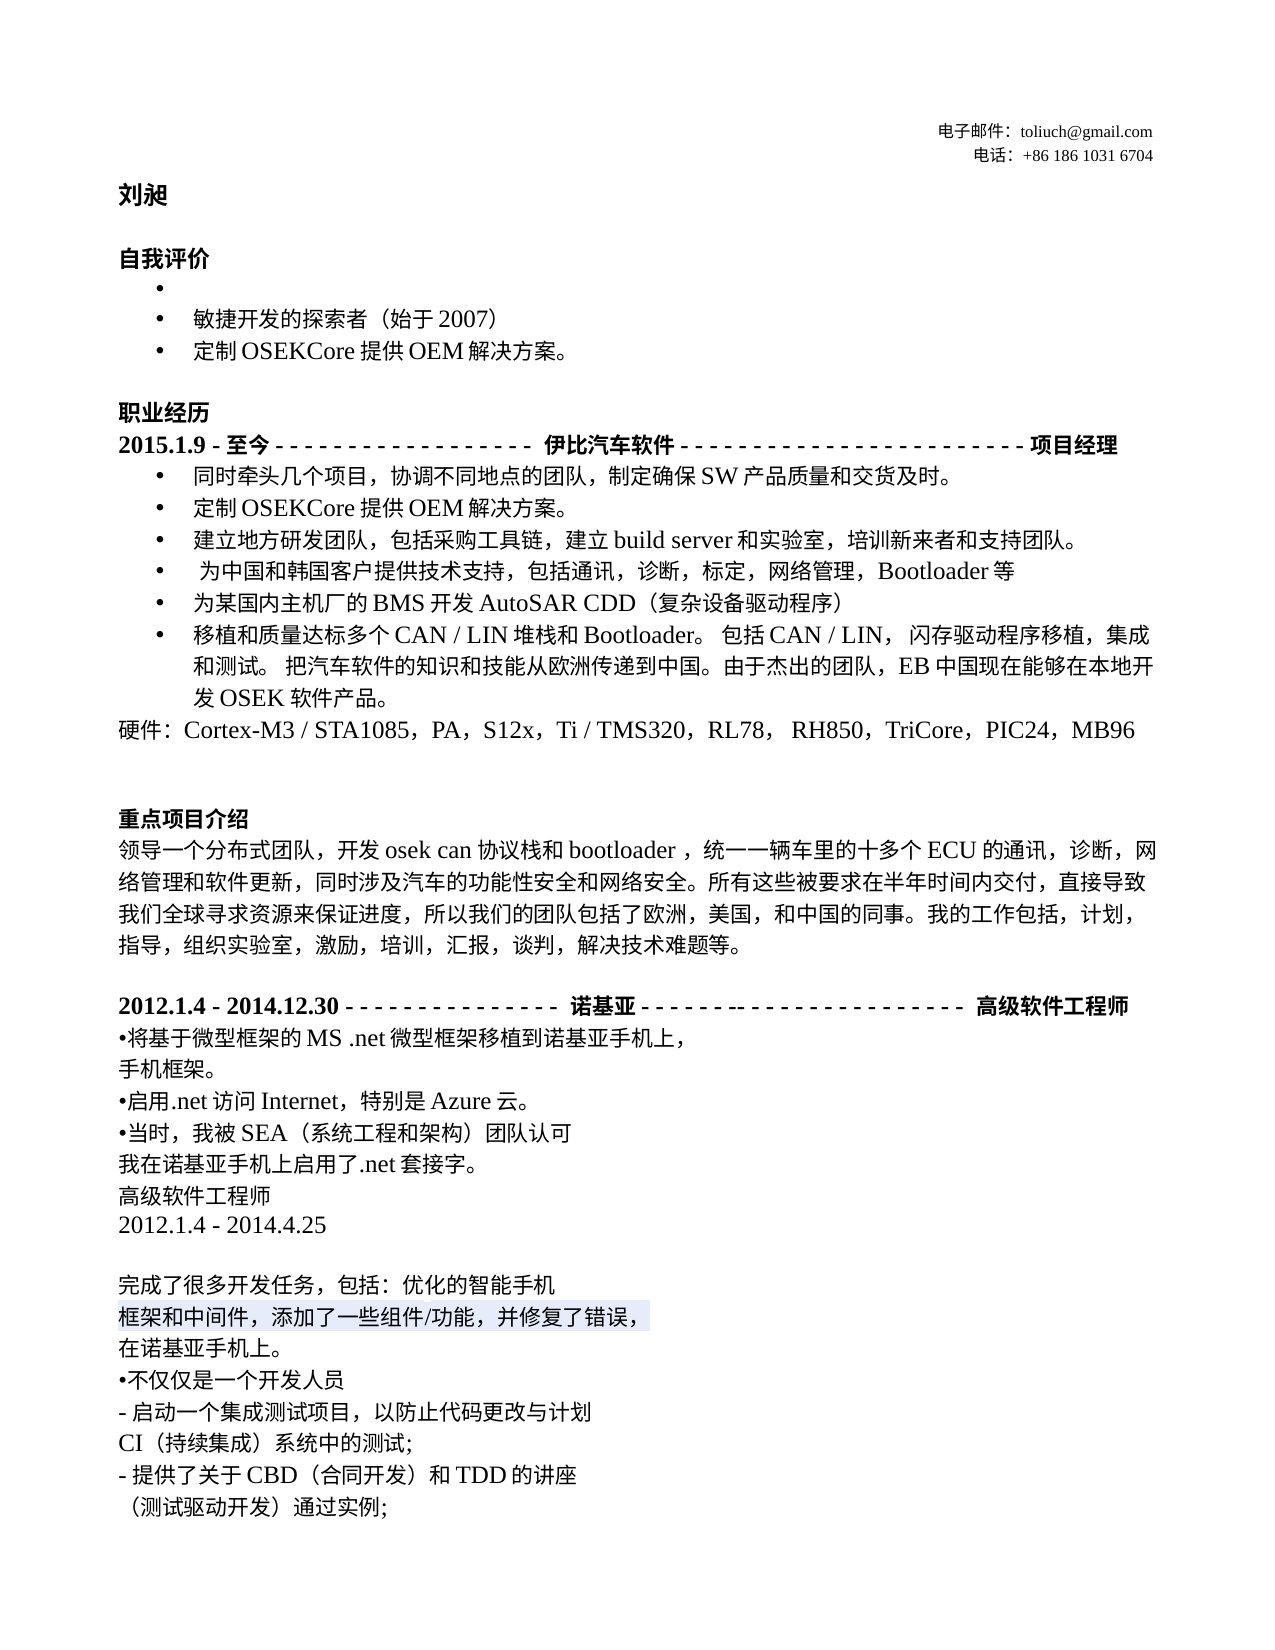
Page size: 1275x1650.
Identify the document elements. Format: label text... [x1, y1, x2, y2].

text 职业经历 [118, 394, 1157, 428]
text 完成了很多开发任务，包括：优化的智能手机 [118, 1268, 1157, 1300]
text - 启动一个集成测试项目，以防止代码更改与计划 [118, 1395, 1157, 1426]
text - 提供了关于CBD（合同开发）和TDD的讲座 [118, 1458, 1157, 1490]
list 为中国和韩国客户提供技术支持，包括通讯，诊断，标定，网络管理，Bootloader等 [156, 554, 1157, 586]
text 框架和中间件，添加了一些组件/功能，并修复了错误， [118, 1300, 1157, 1331]
text 刘昶 [118, 175, 1157, 212]
text 高级软件工程师 [118, 1179, 1157, 1211]
text 2012.1.4 - 2014.12.30 - - - - - - - - - - - - - - - 诺基亚 - - - - - - -- - - - - - - - - - - - - - - - 高级软件工程师 [118, 989, 1157, 1021]
text 硬件：Cortex-M3 / STA1085，PA，S12x，Ti / TMS320，RL78， RH850，TriCore，PIC24，MB96 [118, 713, 1157, 744]
list 移植和质量达标多个CAN / LIN堆栈和Bootloader。 包括CAN / LIN， 闪存驱动程序移植，集成和测试。 把汽车软件的知识和技能从欧洲传递到中国。由于杰出的团队，EB中国现在能够在本地开发OSEK软件产品。 [156, 618, 1157, 713]
text CI（持续集成）系统中的测试; [118, 1426, 1157, 1458]
text 我在诺基亚手机上启用了.net套接字。 [118, 1147, 1157, 1179]
text •当时，我被SEA（系统工程和架构）团队认可 [118, 1116, 1157, 1147]
text •将基于微型框架的MS .net微型框架移植到诺基亚手机上， [118, 1021, 1157, 1052]
text •不仅仅是一个开发人员 [118, 1363, 1157, 1395]
text 自我评价 [118, 240, 1157, 274]
text 重点项目介绍 [118, 802, 1157, 833]
text 2015.1.9 - 至今 - - - - - - - - - - - - - - - - - - 伊比汽车软件 - - - - - - - - - - - - - - - - - - - - - - - - 项目经理 [118, 428, 1157, 459]
list 建立地方研发团队，包括采购工具链，建立 build server和实验室，培训新来者和支持团队。 [156, 523, 1157, 554]
text 2012.1.4 - 2014.4.25 [118, 1211, 1157, 1239]
list 敏捷开发的探索者（始于2007） [156, 302, 1157, 334]
list 为某国内主机厂的BMS开发AutoSAR CDD（复杂设备驱动程序） [156, 586, 1157, 618]
text 手机框架。 [118, 1052, 1157, 1084]
text 领导一个分布式团队，开发osek can协议栈和bootloader ，统一一辆车里的十多个ECU的通讯，诊断，网络管理和软件更新，同时涉及汽车的功能性安全和网络安全。所有这些被要求在半年时间内交付，直接导致我们全球寻求资源来保证进度，所以我们的团队包括了欧洲，美国，和中国的同事。我的工作包括，计划，指导，组织实验室，激励，培训，汇报，谈判，解决技术难题等。 [118, 833, 1157, 960]
text 在诺基亚手机上。 [118, 1331, 1157, 1363]
list 定制OSEKCore提供OEM解决方案。 [156, 491, 1157, 523]
list 定制OSEKCore提供OEM解决方案。 [156, 334, 1157, 366]
text •启用.net访问Internet，特别是Azure云。 [118, 1084, 1157, 1116]
list 同时牵头几个项目，协调不同地点的团队，制定确保SW产品质量和交货及时。 [156, 459, 1157, 491]
text （测试驱动开发）通过实例; [118, 1490, 1157, 1521]
